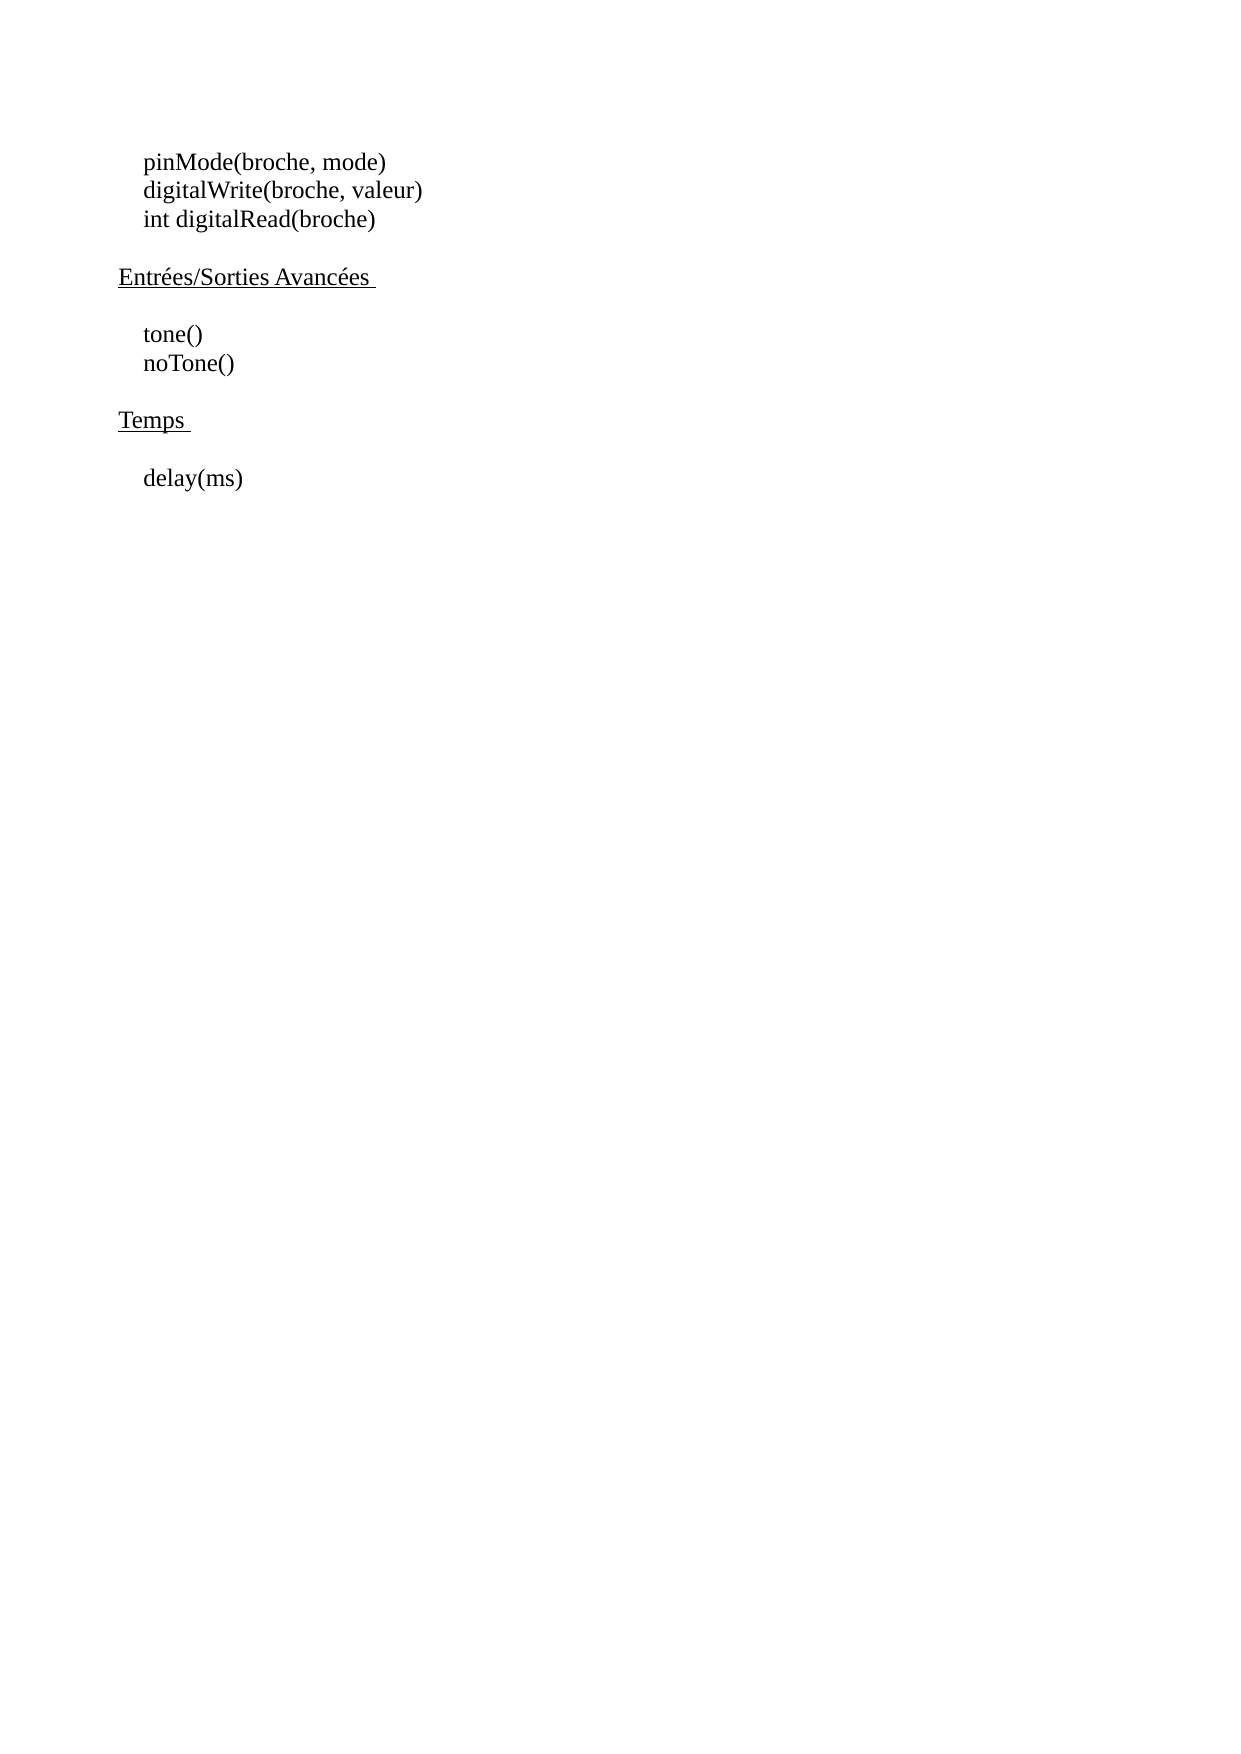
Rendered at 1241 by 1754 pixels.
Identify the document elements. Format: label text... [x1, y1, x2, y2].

text Temps [118, 406, 1122, 434]
text int digitalRead(broche) [118, 204, 1122, 233]
text digitalWrite(broche, valeur) [118, 176, 1122, 204]
text noTone() [118, 348, 1122, 377]
text delay(ms) [118, 463, 1122, 492]
text Entrées/Sorties Avancées [118, 262, 1122, 291]
text tone() [118, 319, 1122, 348]
text pinMode(broche, mode) [118, 147, 1122, 176]
